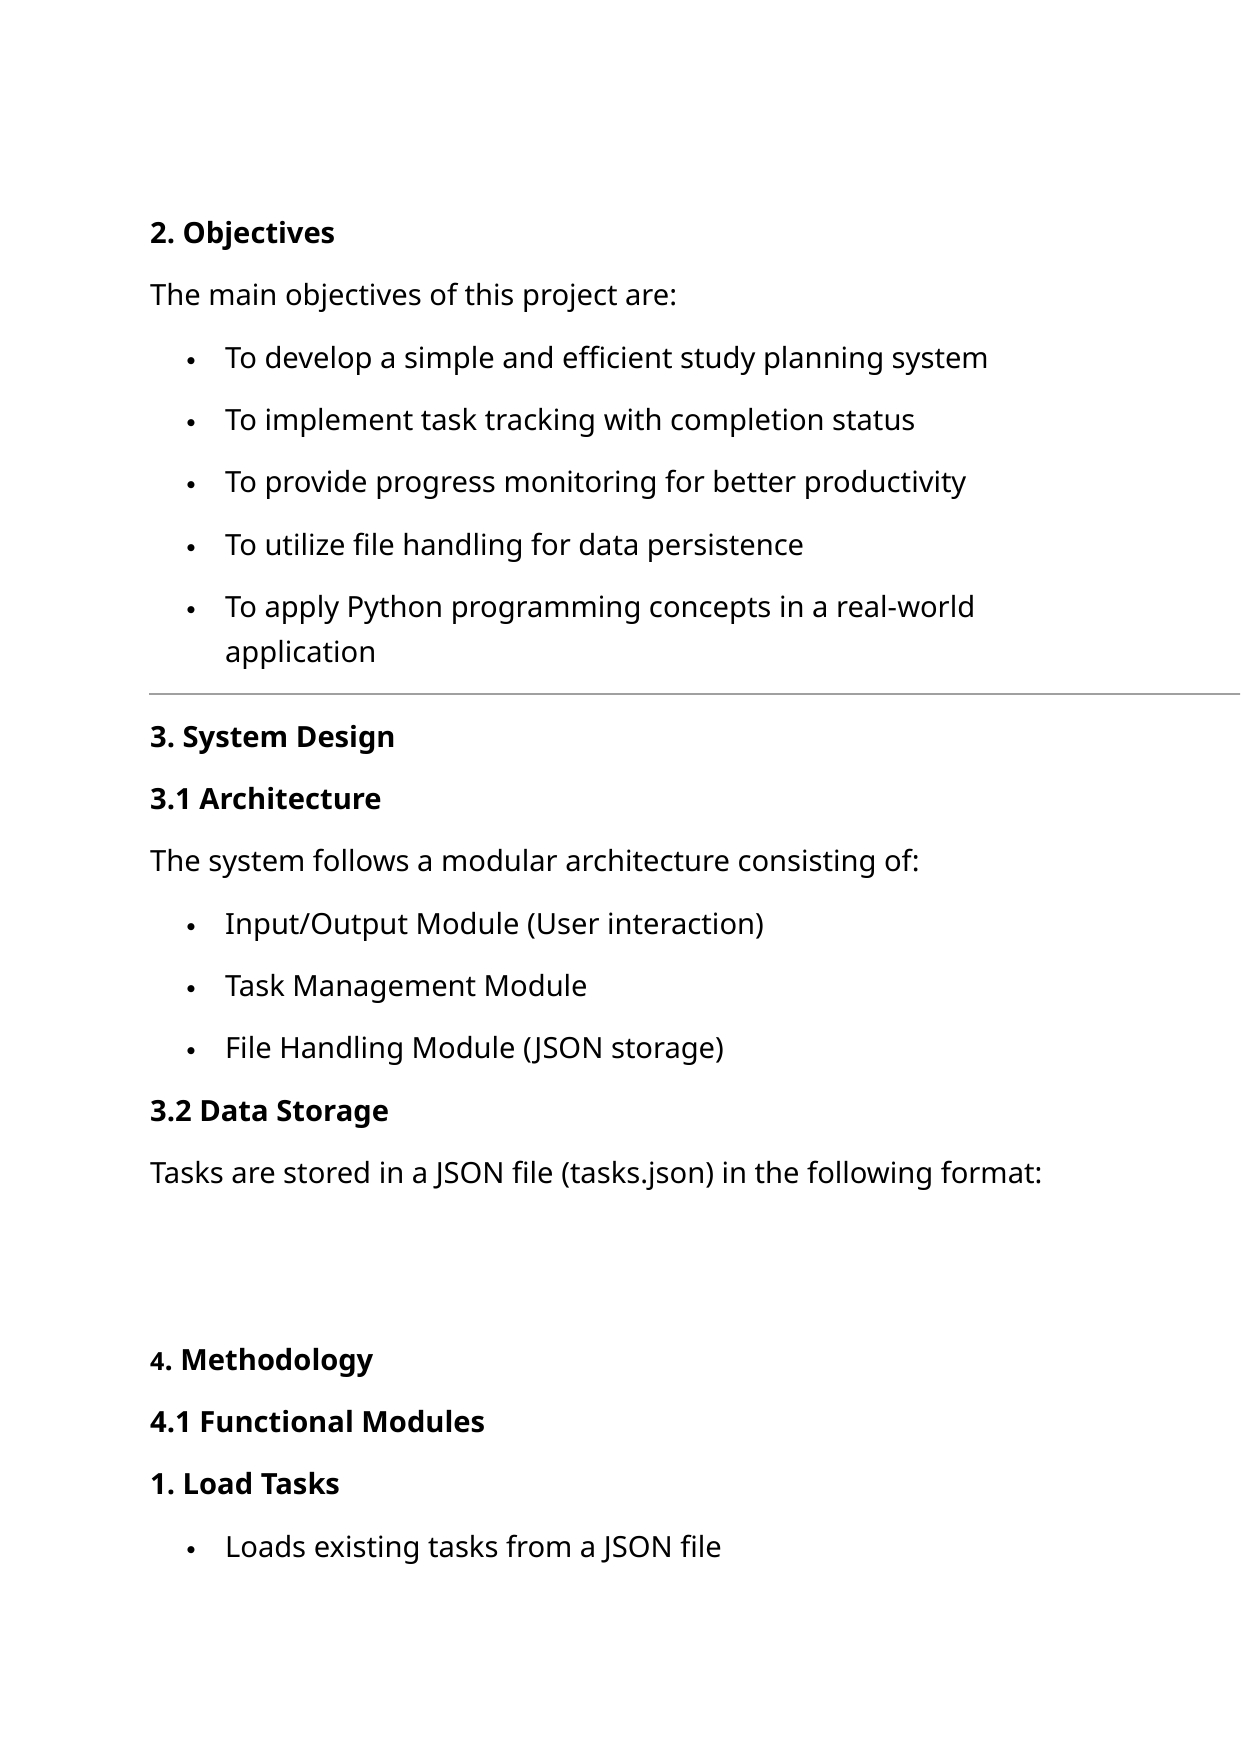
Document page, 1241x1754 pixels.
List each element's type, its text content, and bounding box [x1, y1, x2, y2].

list To implement task tracking with completion status [187, 399, 1090, 439]
text 4. Methodology [150, 1339, 1090, 1379]
list Input/Output Module (User interaction) [187, 903, 1090, 943]
list File Handling Module (JSON storage) [187, 1027, 1090, 1067]
list To utilize file handling for data persistence [187, 524, 1090, 563]
list To apply Python programming concepts in a real-world application [187, 586, 1090, 671]
text The system follows a modular architecture consisting of: [150, 841, 1090, 880]
text 3.1 Architecture [150, 778, 1090, 818]
text 3.2 Data Storage [150, 1090, 1090, 1129]
text Tasks are stored in a JSON file (tasks.json) in the following format: [150, 1152, 1090, 1192]
list To provide progress monitoring for better productivity [187, 461, 1090, 501]
text 4.1 Functional Modules [150, 1401, 1090, 1441]
text The main objectives of this project are: [150, 274, 1090, 314]
list Loads existing tasks from a JSON file [187, 1526, 1090, 1566]
text 2. Objectives [150, 212, 1090, 252]
list To develop a simple and efficient study planning system [187, 337, 1090, 377]
text 1. Load Tasks [150, 1463, 1090, 1503]
text 3. System Design [150, 716, 1090, 756]
list Task Management Module [187, 965, 1090, 1005]
